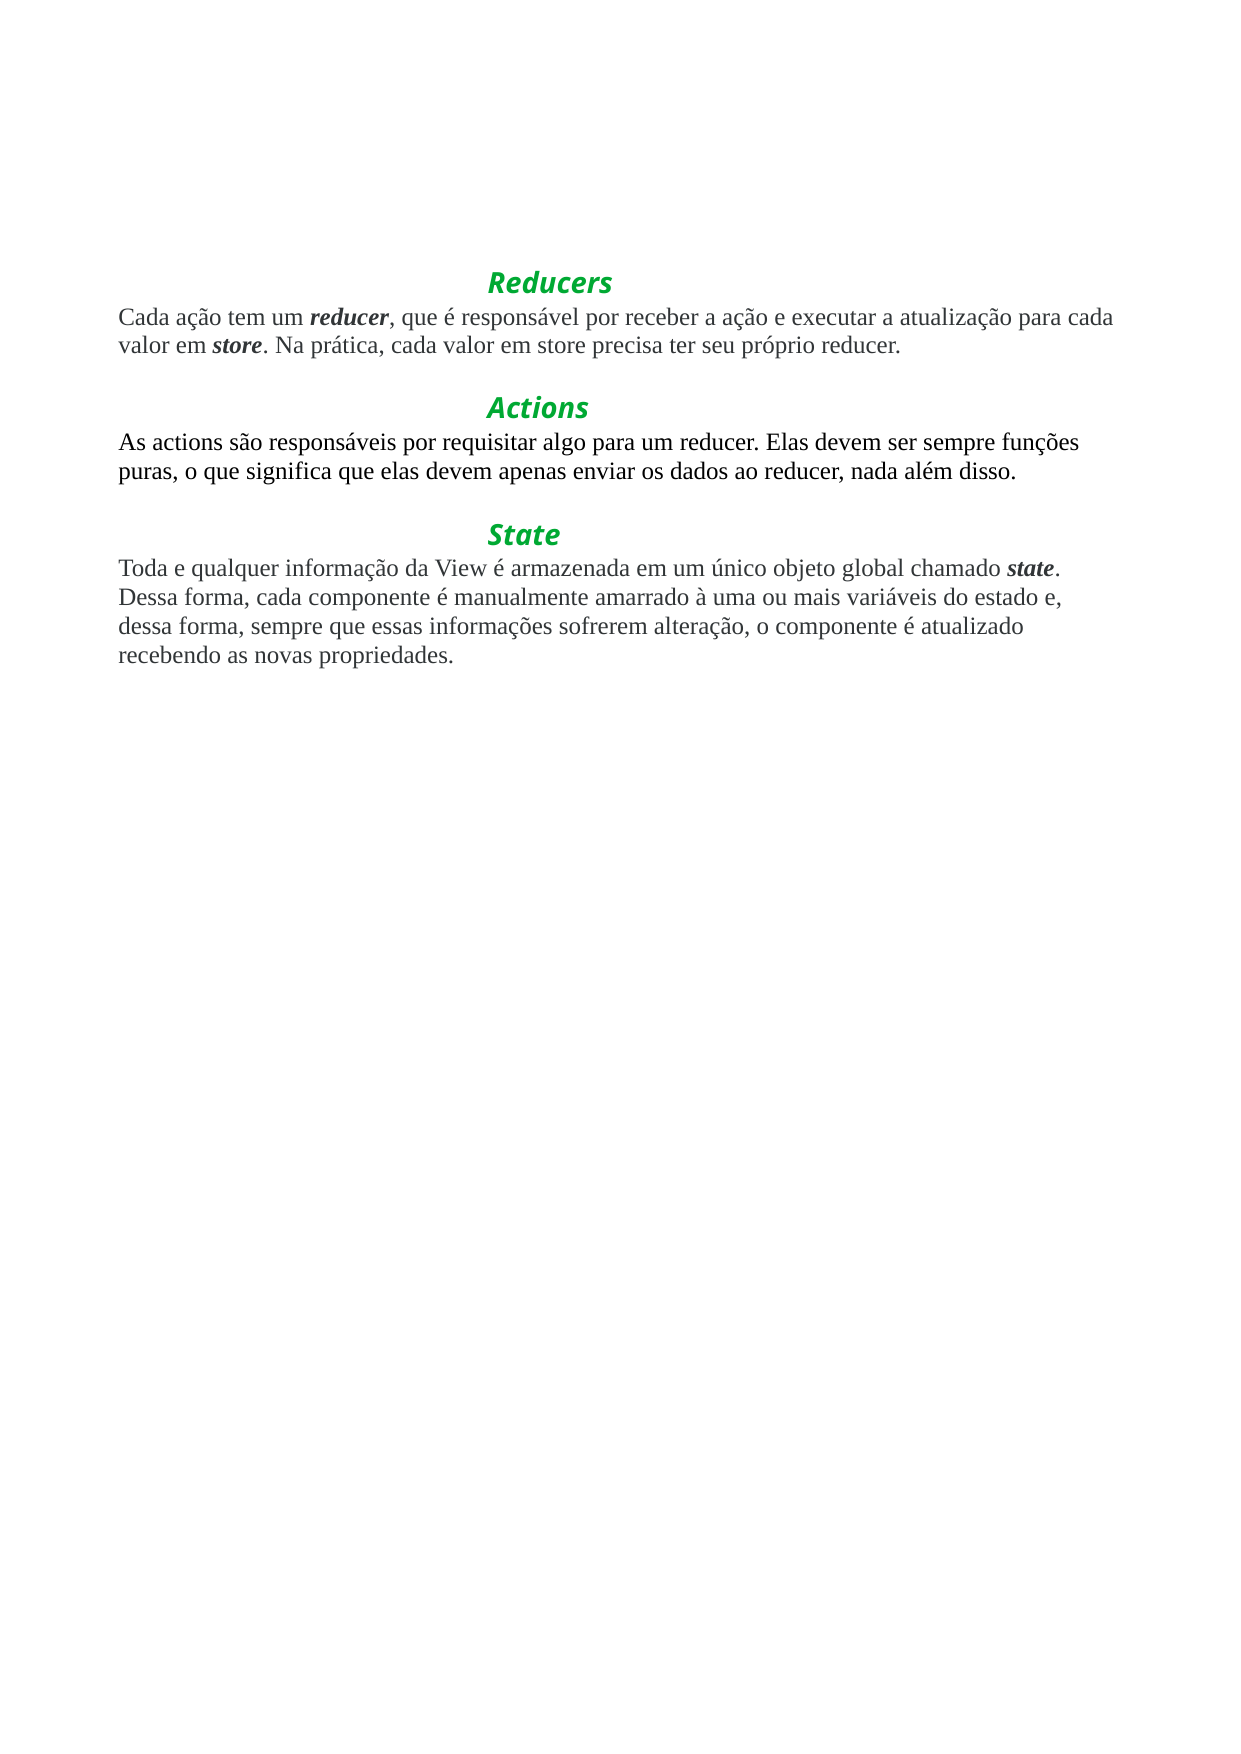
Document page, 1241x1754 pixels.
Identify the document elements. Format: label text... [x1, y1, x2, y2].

text State [118, 514, 1122, 553]
text As actions são responsáveis por requisitar algo para um reducer. Elas devem ser sempre funções puras, o que significa que elas devem apenas enviar os dados ao reducer, nada além disso. [118, 427, 1122, 485]
text Reducers [118, 262, 1122, 302]
text Toda e qualquer informação da View é armazenada em um único objeto global chamado state. Dessa forma, cada componente é manualmente amarrado à uma ou mais variáveis do estado e, dessa forma, sempre que essas informações sofrerem alteração, o componente é atualizado recebendo as novas propriedades. [118, 553, 1122, 668]
text Cada ação tem um reducer, que é responsável por receber a ação e executar a atualização para cada valor em store. Na prática, cada valor em store precisa ter seu próprio reducer. [118, 302, 1122, 359]
text Actions [118, 388, 1122, 427]
